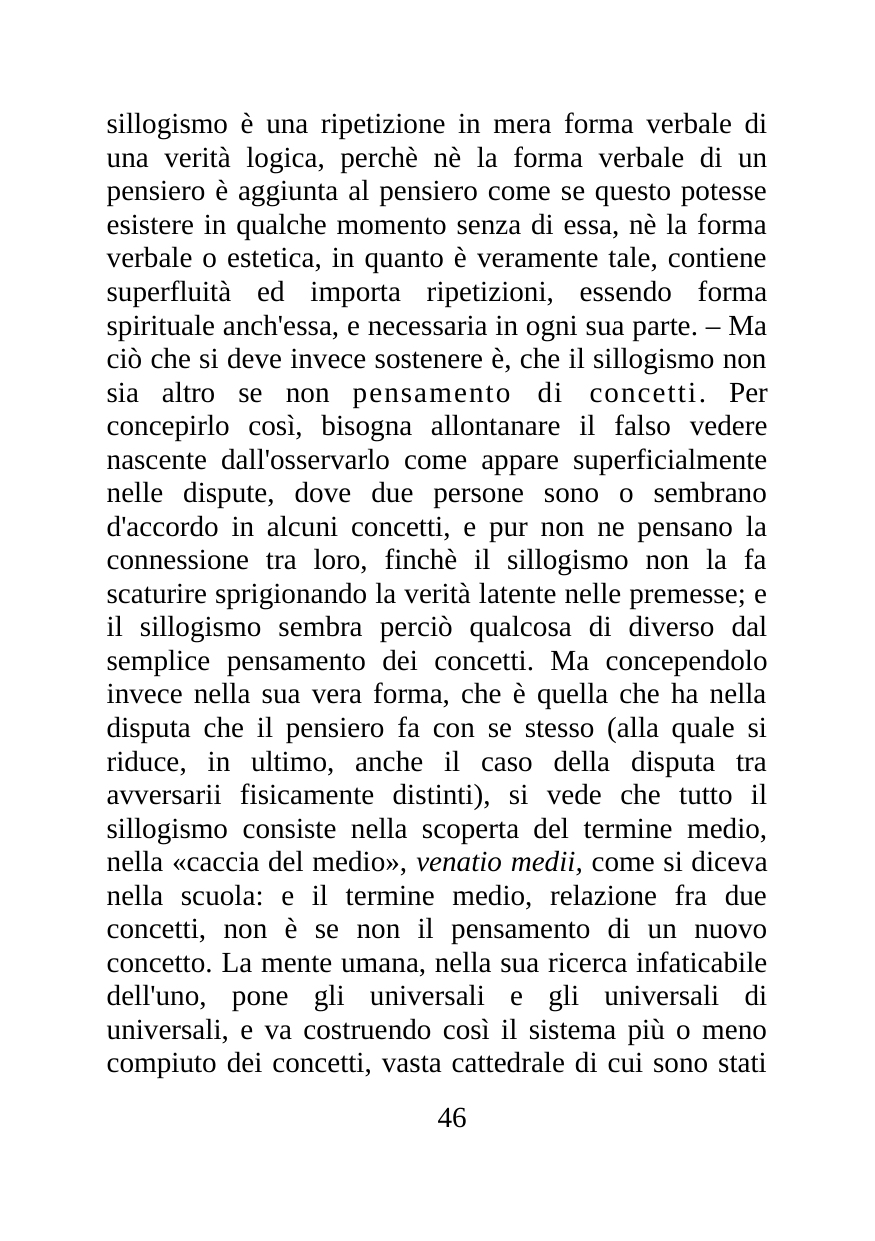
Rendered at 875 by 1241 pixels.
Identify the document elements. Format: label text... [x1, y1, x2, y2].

text sillogismo è una ripetizione in mera forma verbale di una verità logica, perchè nè la forma verbale di un pensiero è aggiunta al pensiero come se questo potesse esistere in qualche momento senza di essa, nè la forma verbale o estetica, in quanto è veramente tale, contiene superfluità ed importa ripetizioni, essendo forma spirituale anch'essa, e necessaria in ogni sua parte. ‒ Ma ciò che si deve invece sostenere è, che il sillogismo non sia altro se non pensamento di concetti. Per concepirlo così, bisogna allontanare il falso vedere nascente dall'osservarlo come appare superficialmente nelle dispute, dove due persone sono o sembrano d'accordo in alcuni concetti, e pur non ne pensano la connessione tra loro, finchè il sillogismo non la fa scaturire sprigionando la verità latente nelle premesse; e il sillogismo sembra perciò qualcosa di diverso dal semplice pensamento dei concetti. Ma concependolo invece nella sua vera forma, che è quella che ha nella disputa che il pensiero fa con se stesso (alla quale si riduce, in ultimo, anche il caso della disputa tra avversarii fisicamente distinti), si vede che tutto il sillogismo consiste nella scoperta del termine medio, nella «caccia del medio», venatio medii, come si diceva nella scuola: e il termine medio, relazione fra due concetti, non è se non il pensamento di un nuovo concetto. La mente umana, nella sua ricerca infaticabile dell'uno, pone gli universali e gli universali di universali, e va costruendo così il sistema più o meno compiuto dei concetti, vasta cattedrale di cui sono stati [106, 106, 768, 1079]
